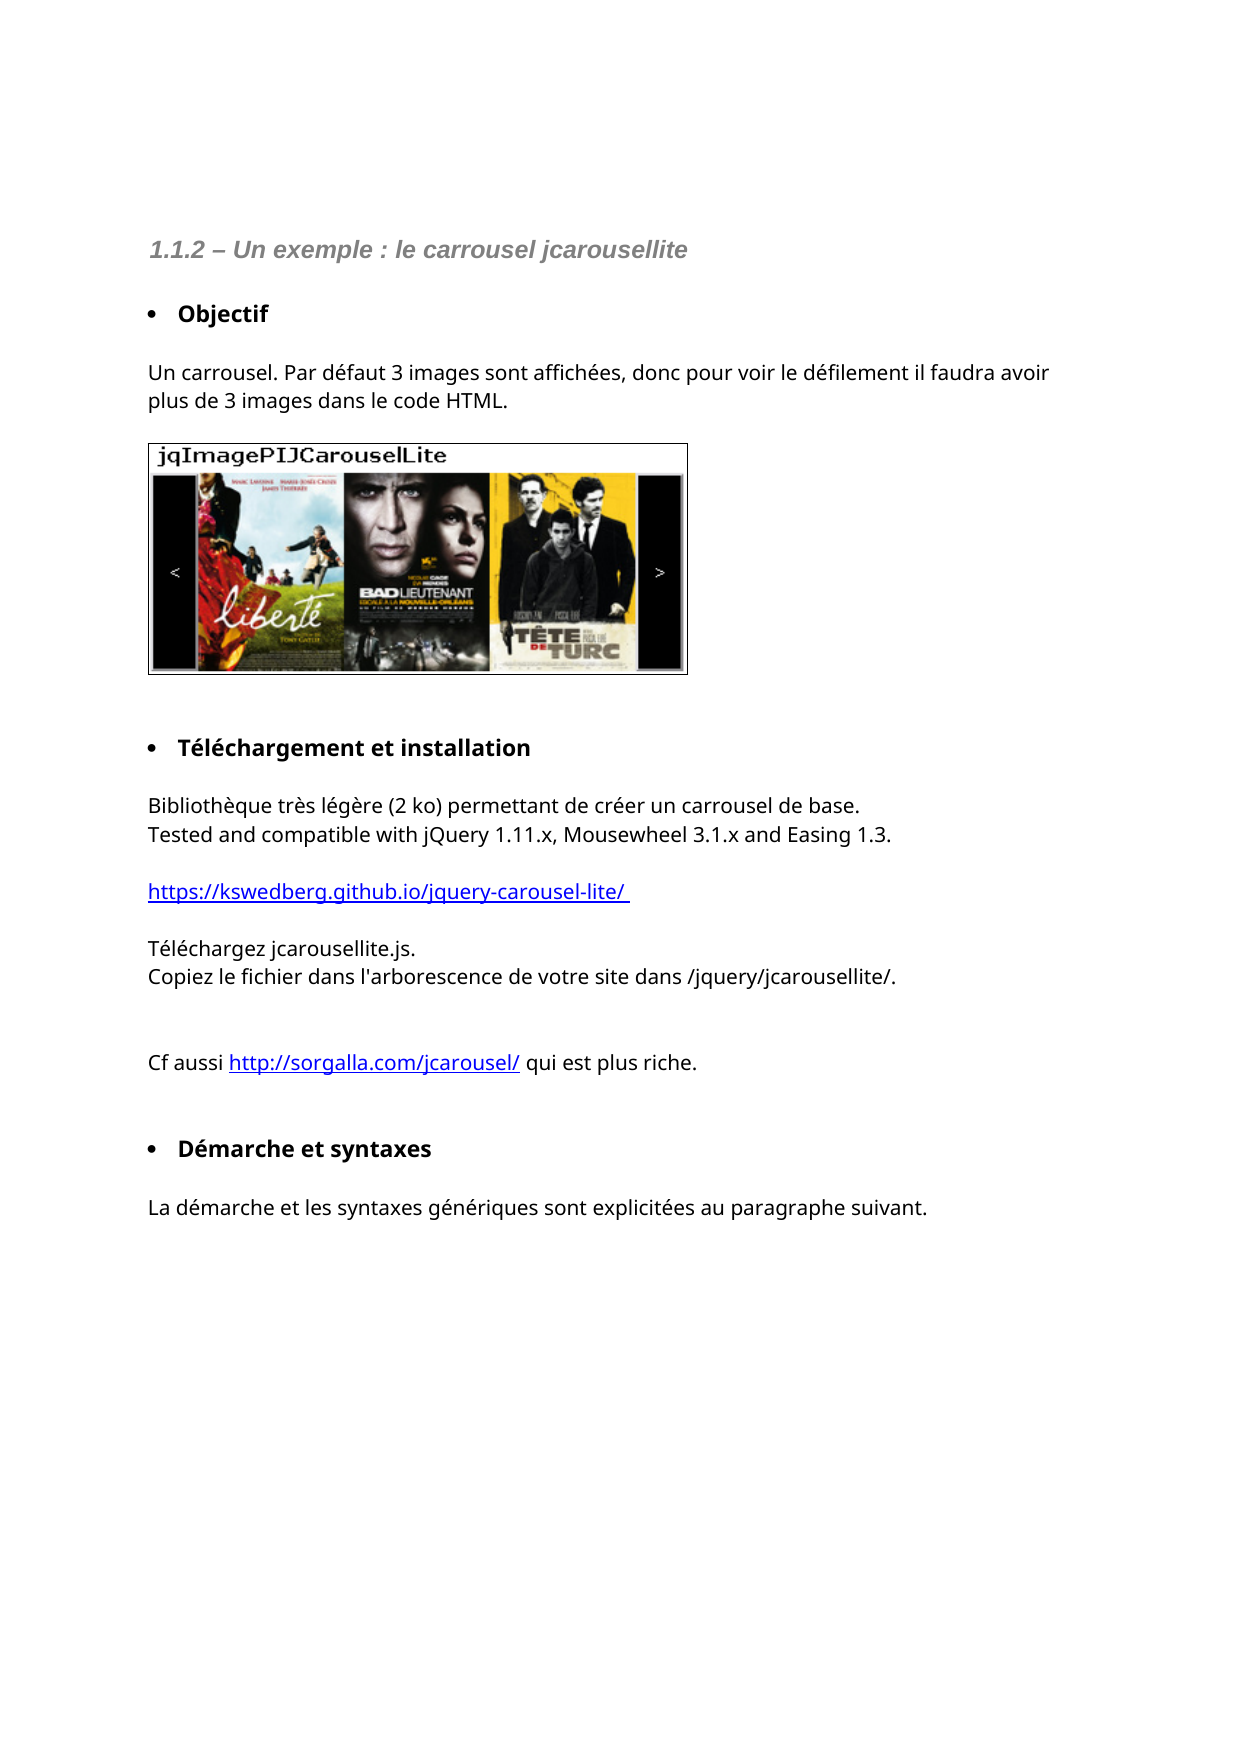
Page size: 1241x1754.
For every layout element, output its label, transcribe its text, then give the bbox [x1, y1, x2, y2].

text Cf aussi http://sorgalla.com/jcarousel/ qui est plus riche. [148, 1048, 1092, 1076]
text Tested and compatible with jQuery 1.11.x, Mousewheel 3.1.x and Easing 1.3. [148, 820, 1092, 848]
list Démarche et syntaxes [148, 1133, 1092, 1164]
list Objectif [148, 298, 1092, 329]
text La démarche et les syntaxes génériques sont explicitées au paragraphe suivant. [148, 1193, 1092, 1221]
list Téléchargement et installation [148, 732, 1092, 763]
text Copiez le fichier dans l'arborescence de votre site dans /jquery/jcarousellite/. [148, 962, 1092, 991]
text Bibliothèque très légère (2 ko) permettant de créer un carrousel de base. [148, 792, 1092, 820]
text Téléchargez jcarousellite.js. [148, 934, 1092, 962]
subtitle – Un exemple : le carrousel jcarousellite [149, 235, 1092, 263]
text https://kswedberg.github.io/jquery-carousel-lite/ [148, 877, 1092, 905]
text Un carrousel. Par défaut 3 images sont affichées, donc pour voir le défilement il faudra avoir plus de 3 images dans le code HTML. [148, 358, 1092, 415]
